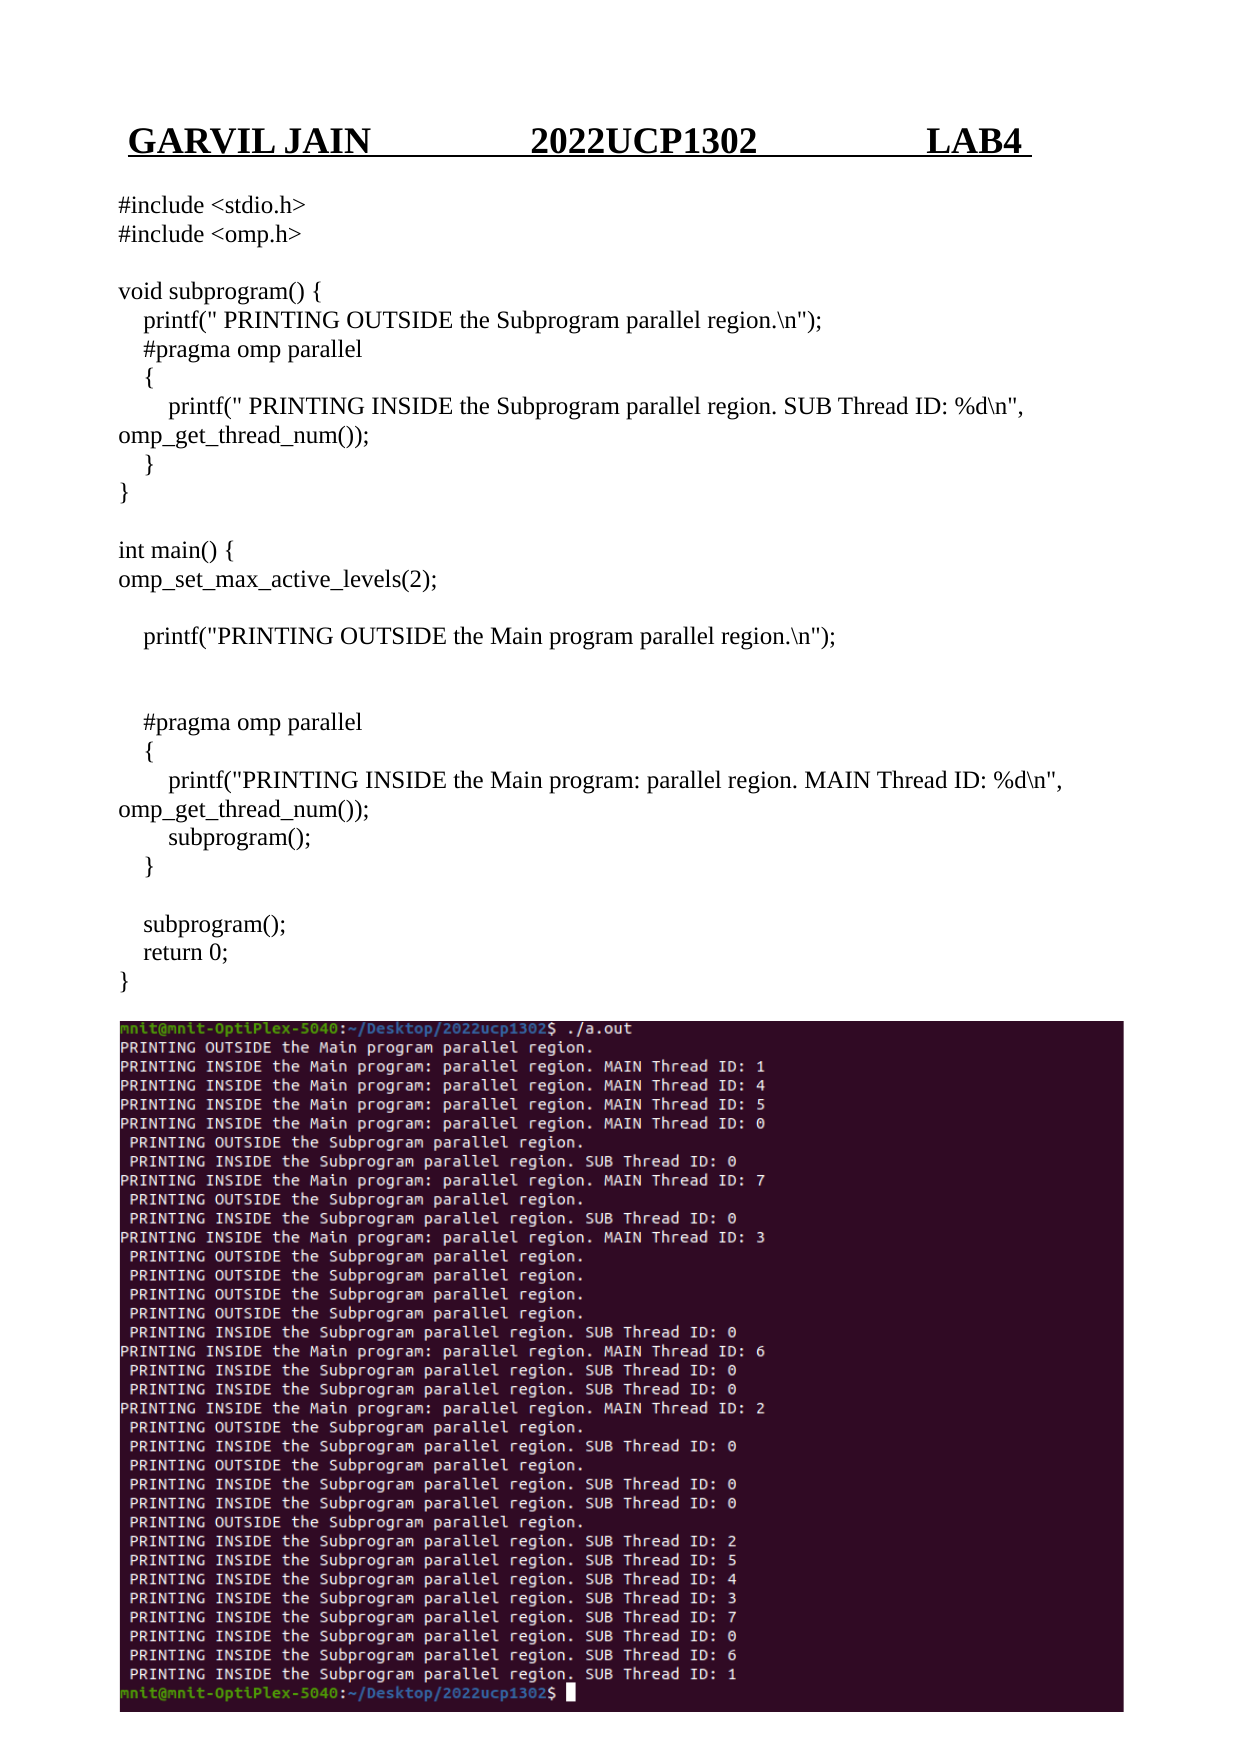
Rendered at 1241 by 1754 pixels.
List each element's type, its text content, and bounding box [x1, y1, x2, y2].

text } [118, 449, 1122, 477]
text subprogram(); [118, 822, 1122, 851]
text return 0; [118, 937, 1122, 966]
picture [119, 1021, 1124, 1712]
text #include <stdio.h> [118, 190, 1122, 219]
text subprogram(); [118, 909, 1122, 937]
text int main() { [118, 535, 1122, 564]
text GARVIL JAIN 2022UCP1302 LAB4 [118, 118, 1122, 161]
text #include <omp.h> [118, 219, 1122, 247]
text #pragma omp parallel [118, 334, 1122, 362]
text { [118, 736, 1122, 765]
text { [118, 362, 1122, 391]
text } [118, 477, 1122, 506]
text printf(" PRINTING INSIDE the Subprogram parallel region. SUB Thread ID: %d\n", omp_get_thread_num()); [118, 391, 1122, 449]
text } [118, 851, 1122, 880]
text omp_set_max_active_levels(2); [118, 564, 1122, 592]
text #pragma omp parallel [118, 707, 1122, 736]
text void subprogram() { [118, 276, 1122, 305]
text printf(" PRINTING OUTSIDE the Subprogram parallel region.\n"); [118, 305, 1122, 334]
text } [118, 966, 1122, 995]
text printf("PRINTING INSIDE the Main program: parallel region. MAIN Thread ID: %d\n", omp_get_thread_num()); [118, 765, 1122, 822]
text printf("PRINTING OUTSIDE the Main program parallel region.\n"); [118, 621, 1122, 650]
